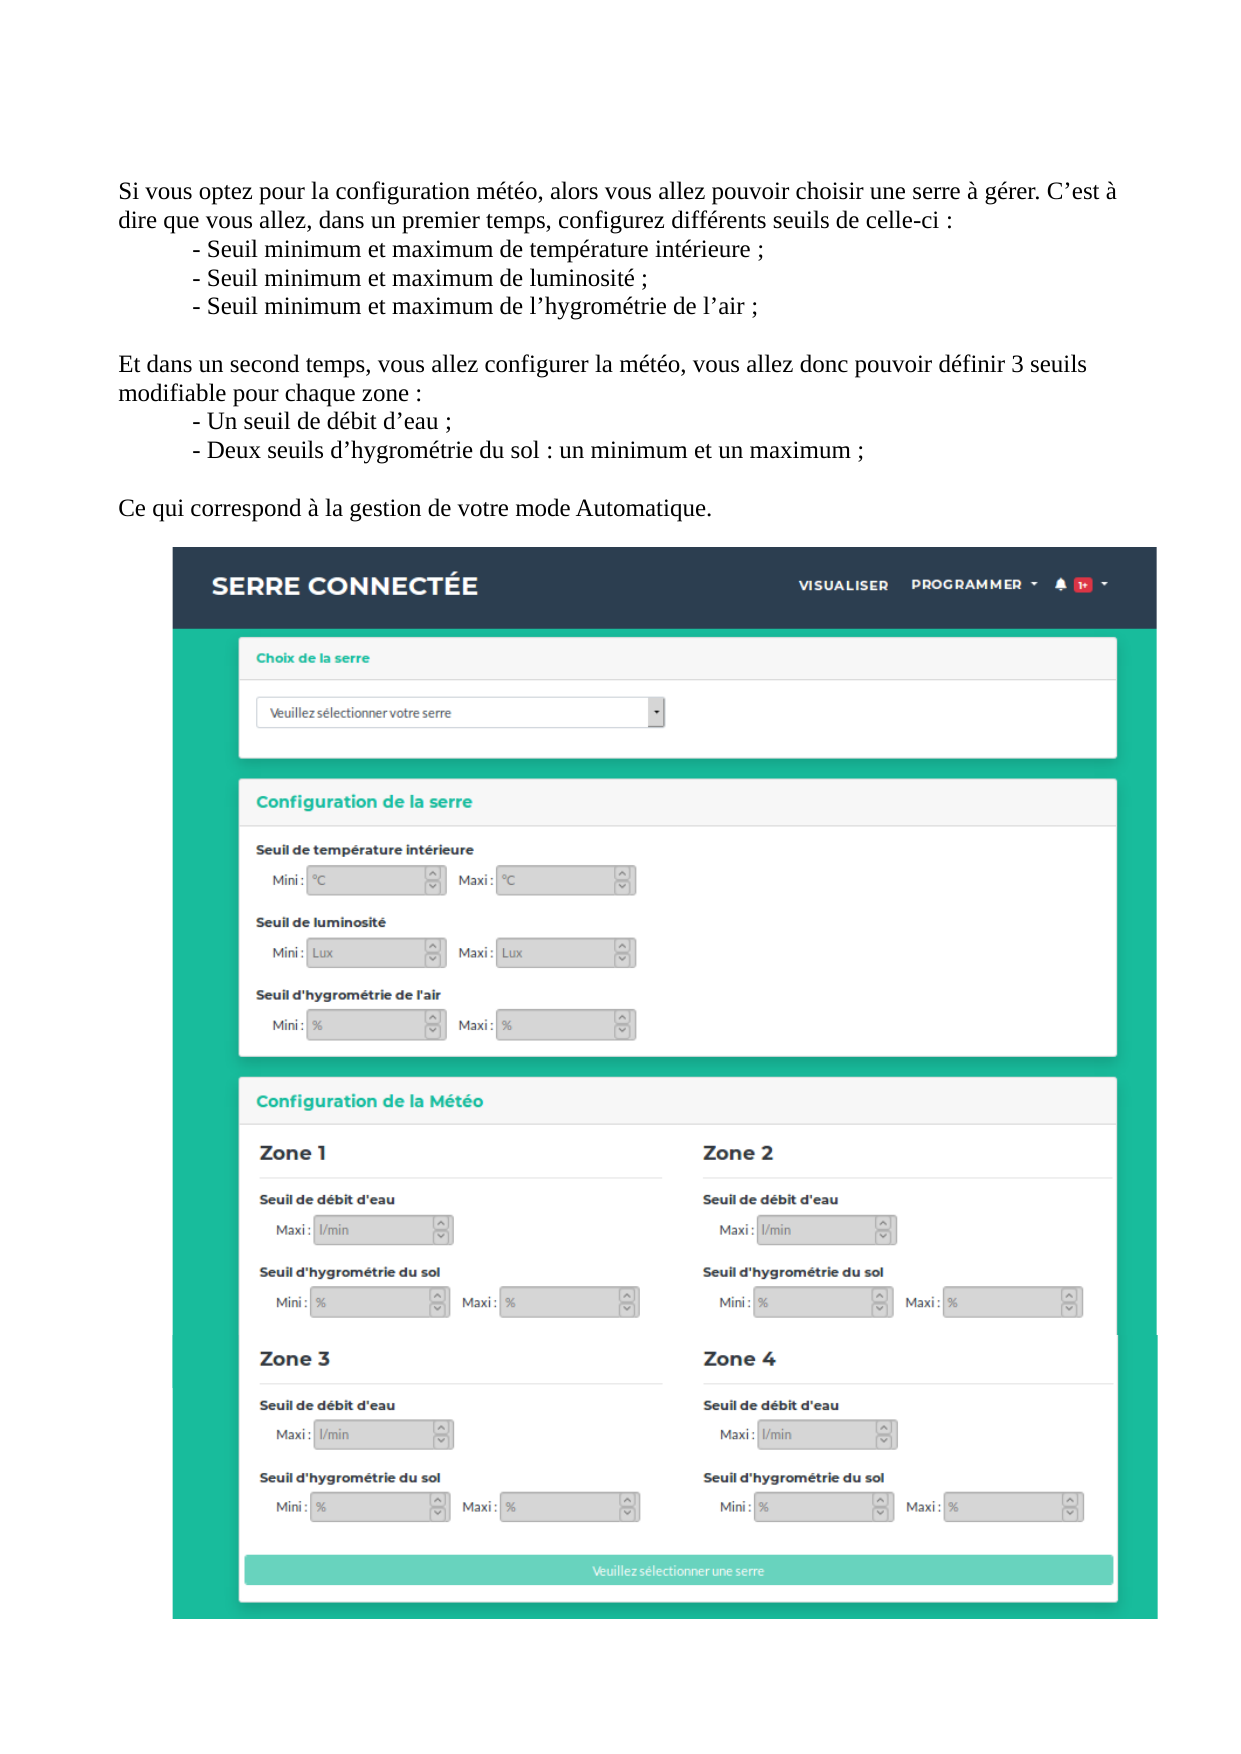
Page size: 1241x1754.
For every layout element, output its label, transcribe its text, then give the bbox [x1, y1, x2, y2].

text Et dans un second temps, vous allez configurer la météo, vous allez donc pouvoir définir 3 seuils modifiable pour chaque zone : [118, 349, 1122, 406]
text Si vous optez pour la configuration météo, alors vous allez pouvoir choisir une serre à gérer. C’est à dire que vous allez, dans un premier temps, configurez différents seuils de celle-ci : [118, 176, 1122, 234]
text - Seuil minimum et maximum de température intérieure ; [118, 234, 1122, 263]
text Ce qui correspond à la gestion de votre mode Automatique. [118, 493, 1122, 521]
text - Deux seuils d’hygrométrie du sol : un minimum et un maximum ; [118, 435, 1122, 464]
text - Un seuil de débit d’eau ; [118, 406, 1122, 435]
text - Seuil minimum et maximum de luminosité ; [118, 263, 1122, 291]
text - Seuil minimum et maximum de l’hygrométrie de l’air ; [118, 291, 1122, 320]
picture [172, 547, 1158, 1619]
